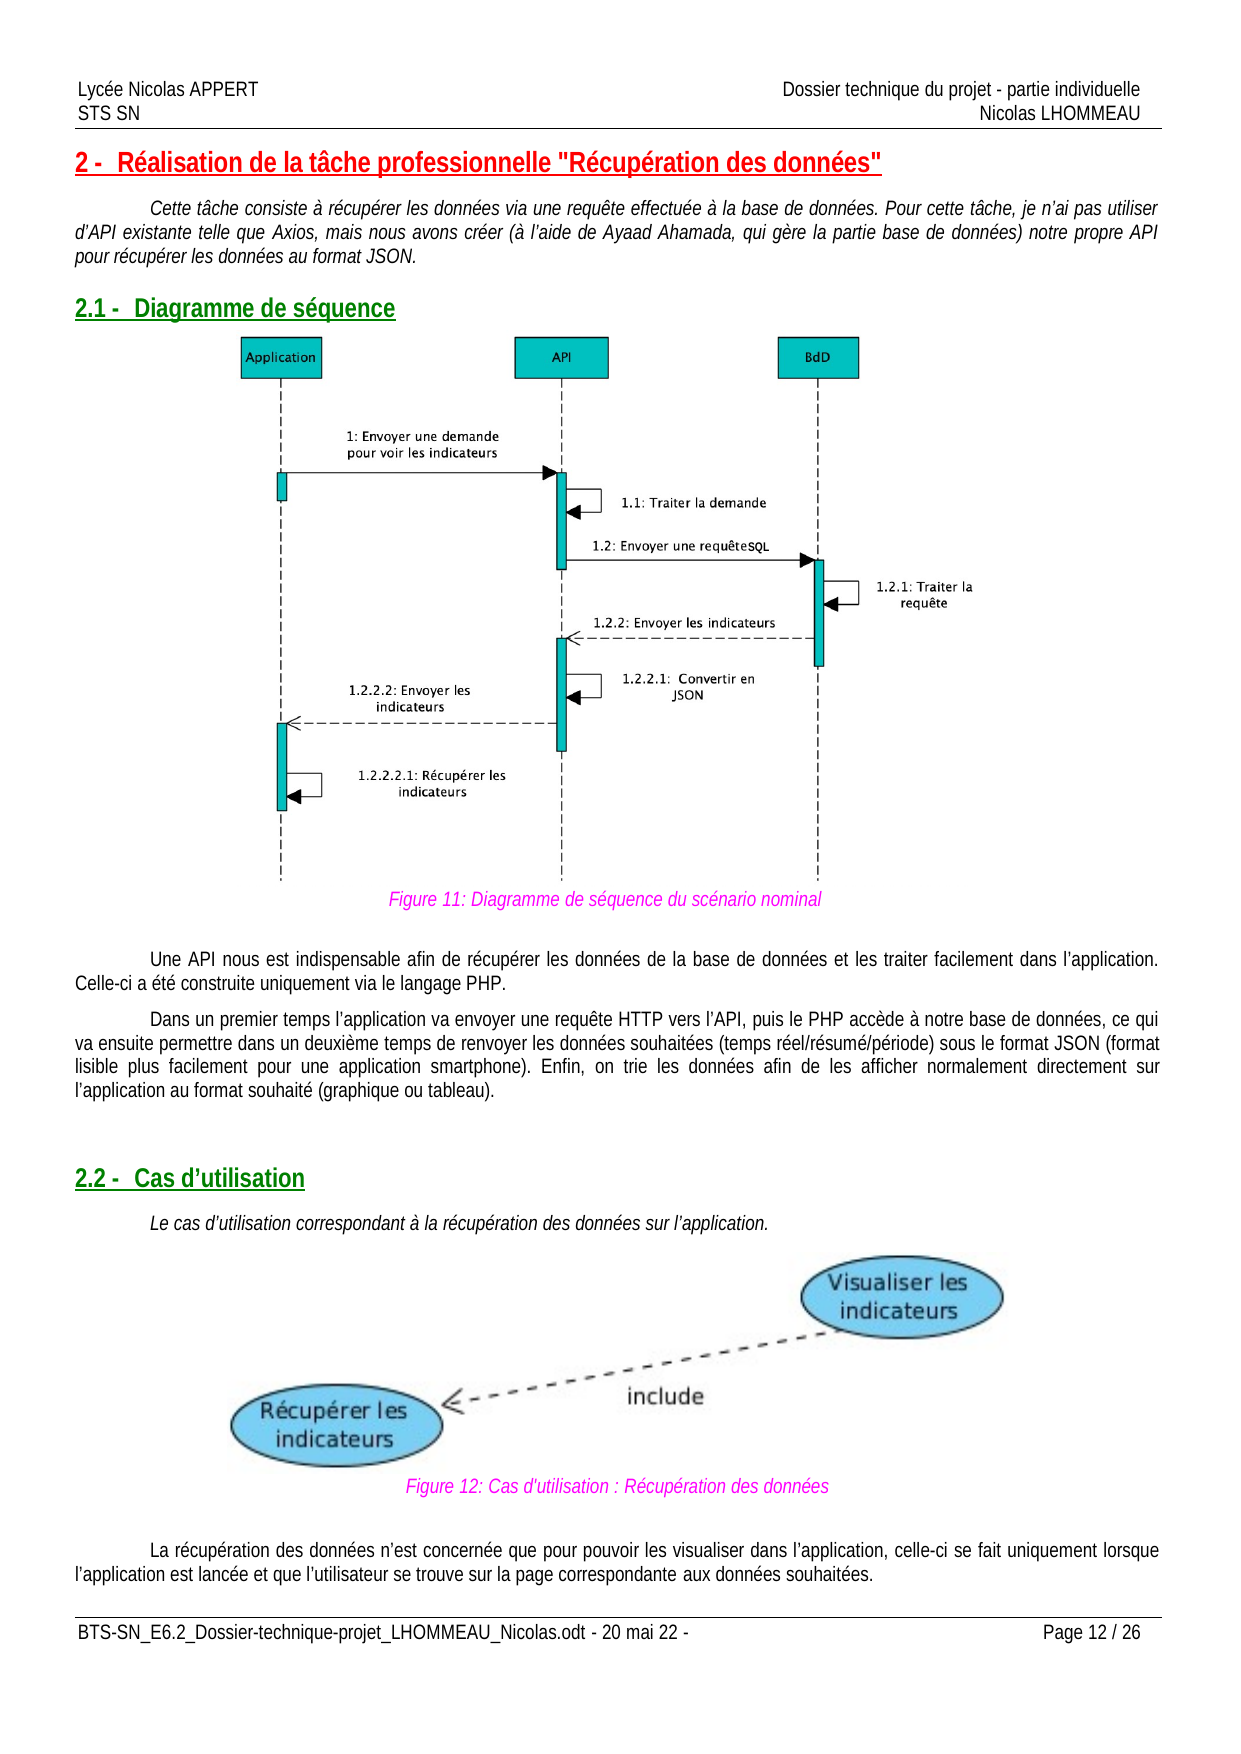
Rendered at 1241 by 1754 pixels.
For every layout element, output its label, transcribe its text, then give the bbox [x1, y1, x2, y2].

subtitle Diagramme de séquence [75, 292, 1162, 323]
subtitle Réalisation de la tâche professionnelle "Récupération des données" [75, 145, 1162, 178]
text Une API nous est indispensable afin de récupérer les données de la base de données et les traiter facilement dans l’application. Celle-ci a été construite uniquement via le langage PHP. [75, 947, 1162, 995]
text Figure 11: Diagramme de séquence du scénario nominal [236, 887, 976, 911]
picture [227, 1252, 1010, 1474]
text Dans un premier temps l’application va envoyer une requête HTTP vers l’API, puis le PHP accède à notre base de données, ce qui va ensuite permettre dans un deuxième temps de renvoyer les données souhaitées (temps réel/résumé/période) sous le format JSON (format lisible plus facilement pour une application smartphone). Enfin, on trie les données afin de les afficher normalement directement sur l’application au format souhaité (graphique ou tableau). [75, 1007, 1162, 1102]
text La récupération des données n’est concernée que pour pouvoir les visualiser dans l’application, celle-ci se fait uniquement lorsque l’application est lancée et que l’utilisateur se trouve sur la page correspondante aux données souhaitées. [75, 1538, 1162, 1586]
text Le cas d’utilisation correspondant à la récupération des données sur l’application. [75, 1211, 1162, 1234]
picture [236, 330, 977, 887]
text Cette tâche consiste à récupérer les données via une requête effectuée à la base de données. Pour cette tâche, je n’ai pas utiliser d’API existante telle que Axios, mais nous avons créer (à l’aide de Ayaad Ahamada, qui gère la partie base de données) notre propre API pour récupérer les données au format JSON. [75, 196, 1162, 268]
subtitle Cas d’utilisation [75, 1162, 1162, 1193]
text Figure 12: Cas d'utilisation : Récupération des données [75, 1252, 1162, 1497]
